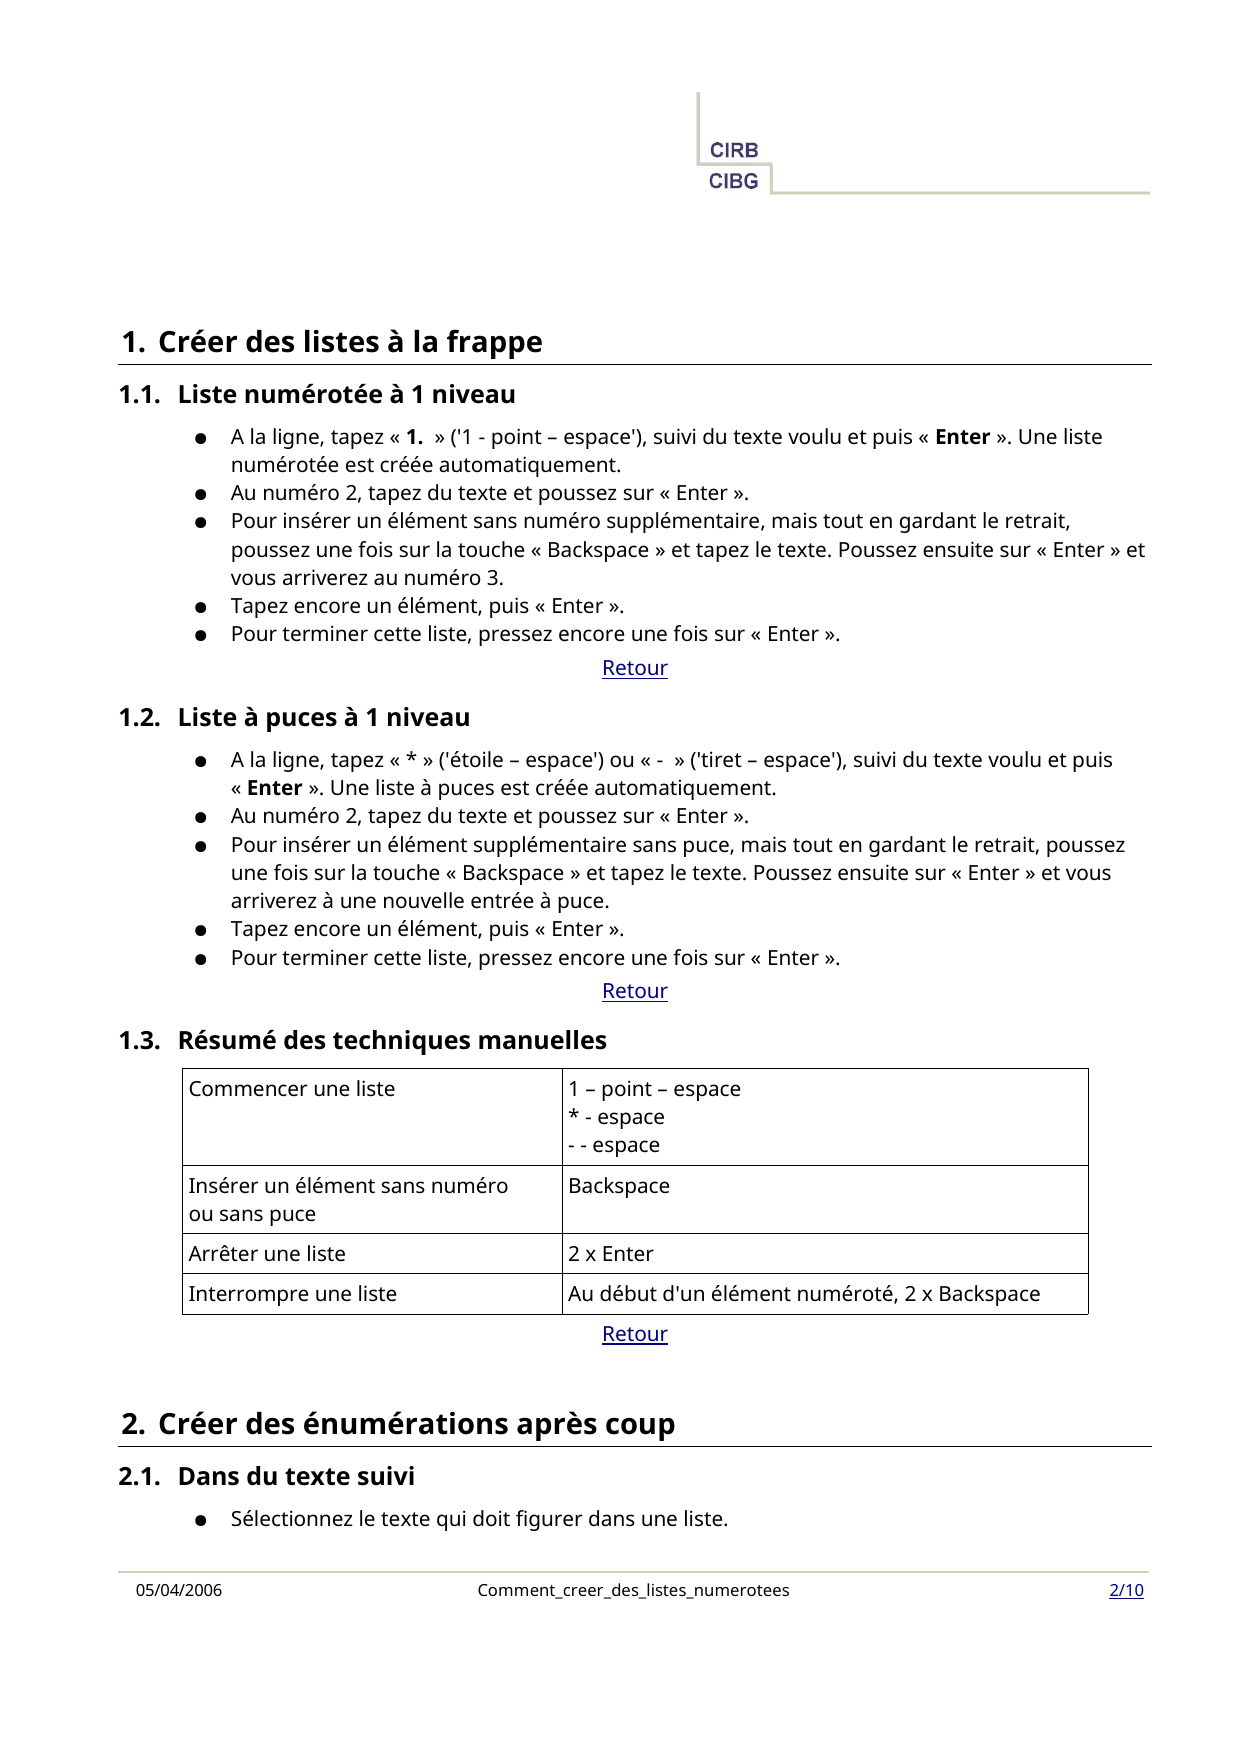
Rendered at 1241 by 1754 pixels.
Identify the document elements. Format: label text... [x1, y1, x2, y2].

table_cell Insérer un élément sans numéro ou sans puce [183, 1166, 562, 1233]
list Pour insérer un élément supplémentaire sans puce, mais tout en gardant le retrait, poussez une fois sur la touche « Backspace » et tapez le texte. Poussez ensuite sur « Enter » et vous arriverez à une nouvelle entrée à puce. [193, 830, 1152, 914]
table_cell Interrompre une liste [183, 1274, 562, 1314]
table_cell 2 x Enter [563, 1234, 1088, 1273]
list Pour terminer cette liste, pressez encore une fois sur « Enter ». [193, 943, 1152, 971]
table_header Retour [118, 648, 1152, 687]
list A la ligne, tapez « * » ('étoile – espace') ou « - » ('tiret – espace'), suivi du texte voulu et puis « Enter ». Une liste à puces est créée automatiquement. [193, 745, 1152, 801]
table_cell Au début d'un élément numéroté, 2 x Backspace [563, 1274, 1088, 1314]
table_header Commencer une liste [183, 1069, 562, 1165]
subtitle Liste numérotée à 1 niveau [118, 376, 1152, 410]
list Au numéro 2, tapez du texte et poussez sur « Enter ». [193, 478, 1152, 507]
list Tapez encore un élément, puis « Enter ». [193, 914, 1152, 943]
list A la ligne, tapez « 1. » ('1 - point – espace'), suivi du texte voulu et puis « Enter ». Une liste numérotée est créée automatiquement. [193, 422, 1152, 478]
subtitle Créer des listes à la frappe [118, 319, 1152, 364]
list Au numéro 2, tapez du texte et poussez sur « Enter ». [193, 801, 1152, 830]
table_header Retour [118, 971, 1152, 1011]
list Tapez encore un élément, puis « Enter ». [193, 591, 1152, 619]
list Pour insérer un élément sans numéro supplémentaire, mais tout en gardant le retrait, poussez une fois sur la touche « Backspace » et tapez le texte. Poussez ensuite sur « Enter » et vous arriverez au numéro 3. [193, 507, 1152, 591]
subtitle Créer des énumérations après coup [118, 1401, 1152, 1446]
subtitle Résumé des techniques manuelles [118, 1022, 1152, 1056]
subtitle Liste à puces à 1 niveau [118, 699, 1152, 733]
list Pour terminer cette liste, pressez encore une fois sur « Enter ». [193, 619, 1152, 648]
table_cell Backspace [563, 1166, 1088, 1233]
list Sélectionnez le texte qui doit figurer dans une liste. [193, 1504, 1152, 1532]
table_header 1 – point – espace * - espace - - espace [563, 1069, 1088, 1165]
table_cell Arrêter une liste [183, 1234, 562, 1273]
table_header Retour [118, 1314, 1152, 1353]
subtitle Dans du texte suivi [118, 1458, 1152, 1492]
picture [609, 92, 1150, 214]
